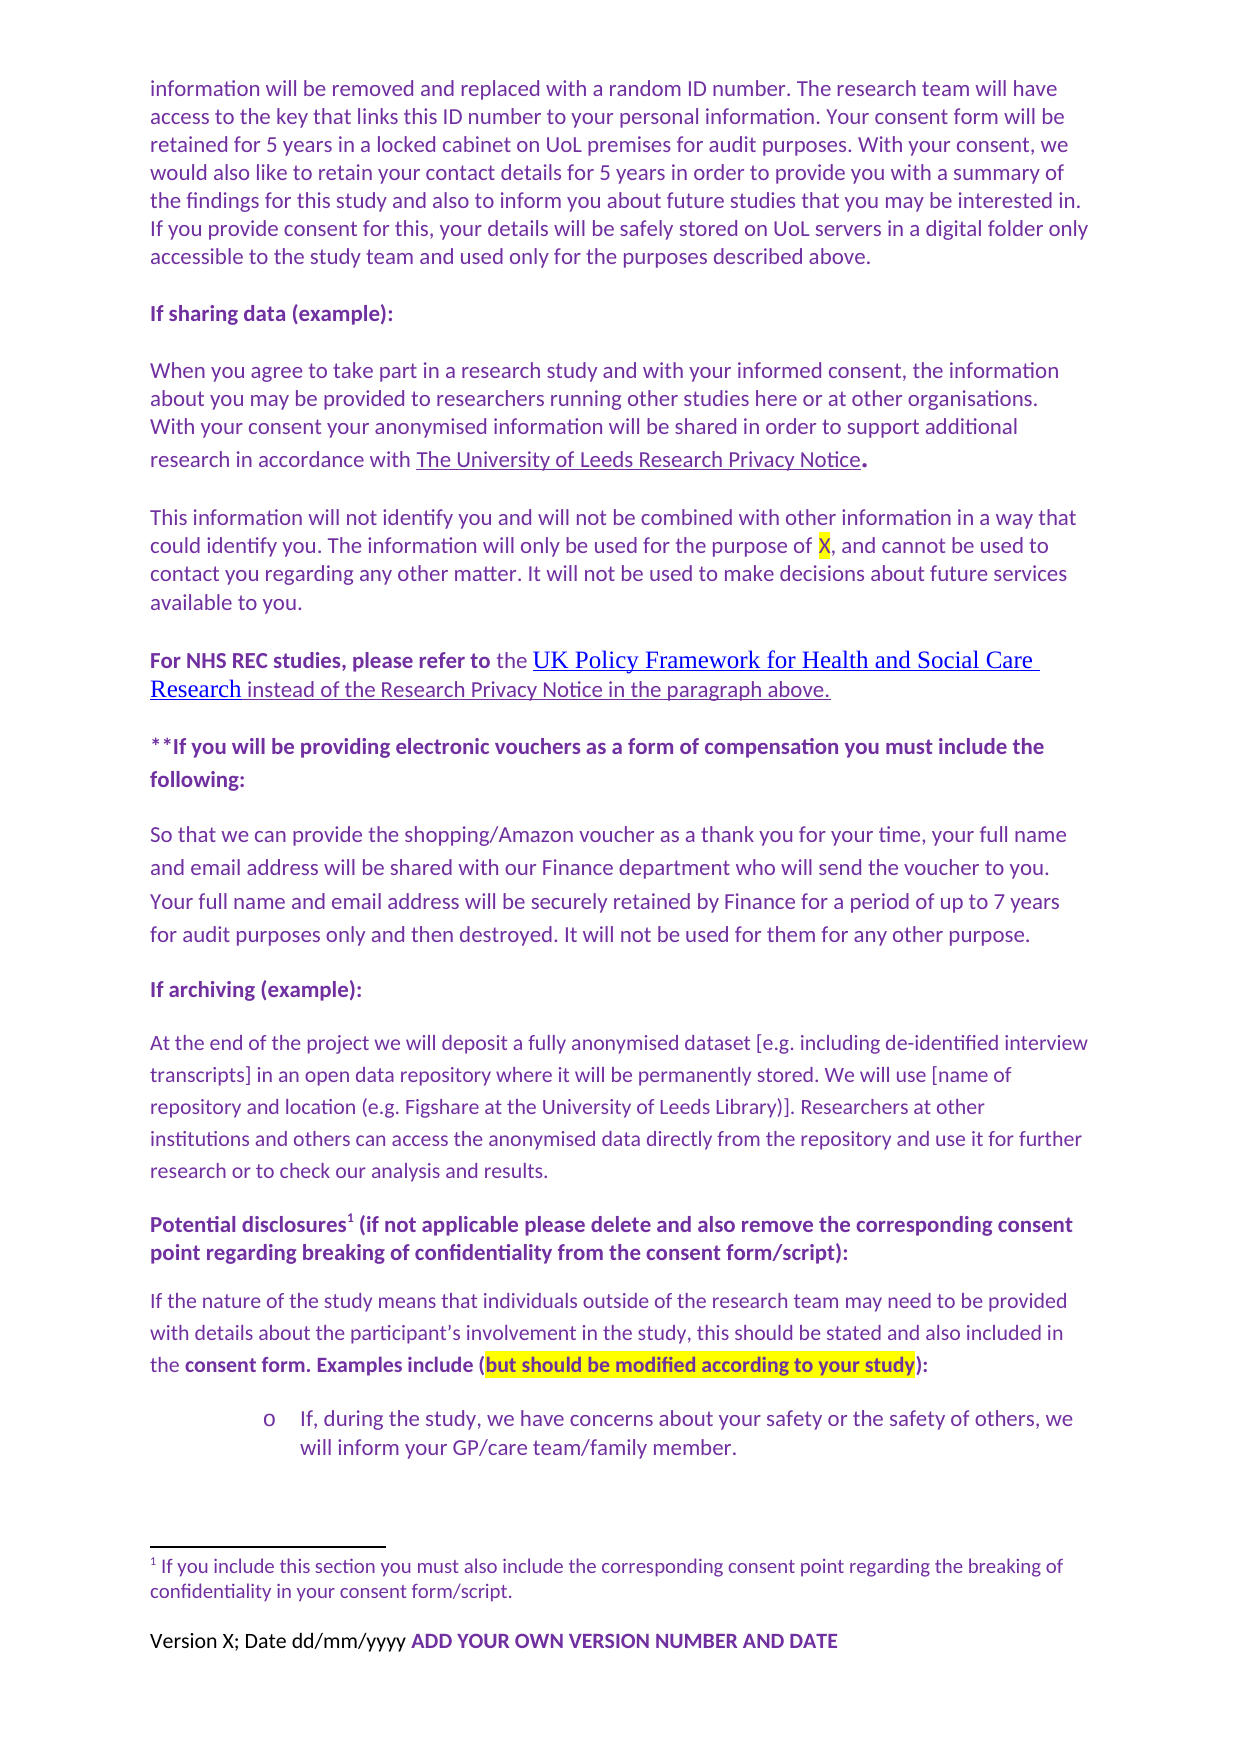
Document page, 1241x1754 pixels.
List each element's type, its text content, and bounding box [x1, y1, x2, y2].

text If the nature of the study means that individuals outside of the research team may need to be provided with details about the participant’s involvement in the study, this should be stated and also included in the consent form. Examples include (but should be modified according to your study): [150, 1287, 1090, 1378]
list If, during the study, we have concerns about your safety or the safety of others, we will inform your GP/care team/family member. [262, 1404, 1090, 1461]
text So that we can provide the shopping/Amazon voucher as a thank you for your time, your full name and email address will be shared with our Finance department who will send the voucher to you. Your full name and email address will be securely retained by Finance for a period of up to 7 years for audit purposes only and then destroyed. It will not be used for them for any other purpose. [150, 820, 1090, 949]
text Potential disclosures (if not applicable please delete and also remove the corresponding consent point regarding breaking of confidentiality from the consent form/script): [150, 1210, 1090, 1266]
text At the end of the project we will deposit a fully anonymised dataset [e.g. including de-identified interview transcripts] in an open data repository where it will be permanently stored. We will use [name of repository and location (e.g. Figshare at the University of Leeds Library)]. Researchers at other institutions and others can access the anonymised data directly from the repository and use it for further research or to check our analysis and results. [150, 1029, 1090, 1184]
text **If you will be providing electronic vouchers as a form of compensation you must include the following: [150, 732, 1090, 794]
text If you include this section you must also include the corresponding consent point regarding the breaking of confidentiality in your consent form/script. [150, 1553, 1090, 1604]
text If sharing data (example): [150, 299, 1090, 327]
text information will be removed and replaced with a random ID number. The research team will have access to the key that links this ID number to your personal information. Your consent form will be retained for 5 years in a locked cabinet on UoL premises for audit purposes. With your consent, we would also like to retain your contact details for 5 years in order to provide you with a summary of the findings for this study and also to inform you about future studies that you may be interested in. If you provide consent for this, your details will be safely stored on UoL servers in a digital folder only accessible to the study team and used only for the purposes described above. [150, 74, 1090, 270]
text For NHS REC studies, please refer to the UK Policy Framework for Health and Social Care Research instead of the Research Privacy Notice in the paragraph above. [150, 645, 1090, 703]
text This information will not identify you and will not be combined with other information in a way that could identify you. The information will only be used for the purpose of X, and cannot be used to contact you regarding any other matter. It will not be used to make decisions about future services available to you. [150, 503, 1090, 616]
text When you agree to take part in a research study and with your informed consent, the information about you may be provided to researchers running other studies here or at other organisations. With your consent your anonymised information will be shared in order to support additional research in accordance with The University of Leeds Research Privacy Notice. [150, 356, 1090, 474]
text If archiving (example): [150, 975, 1090, 1003]
